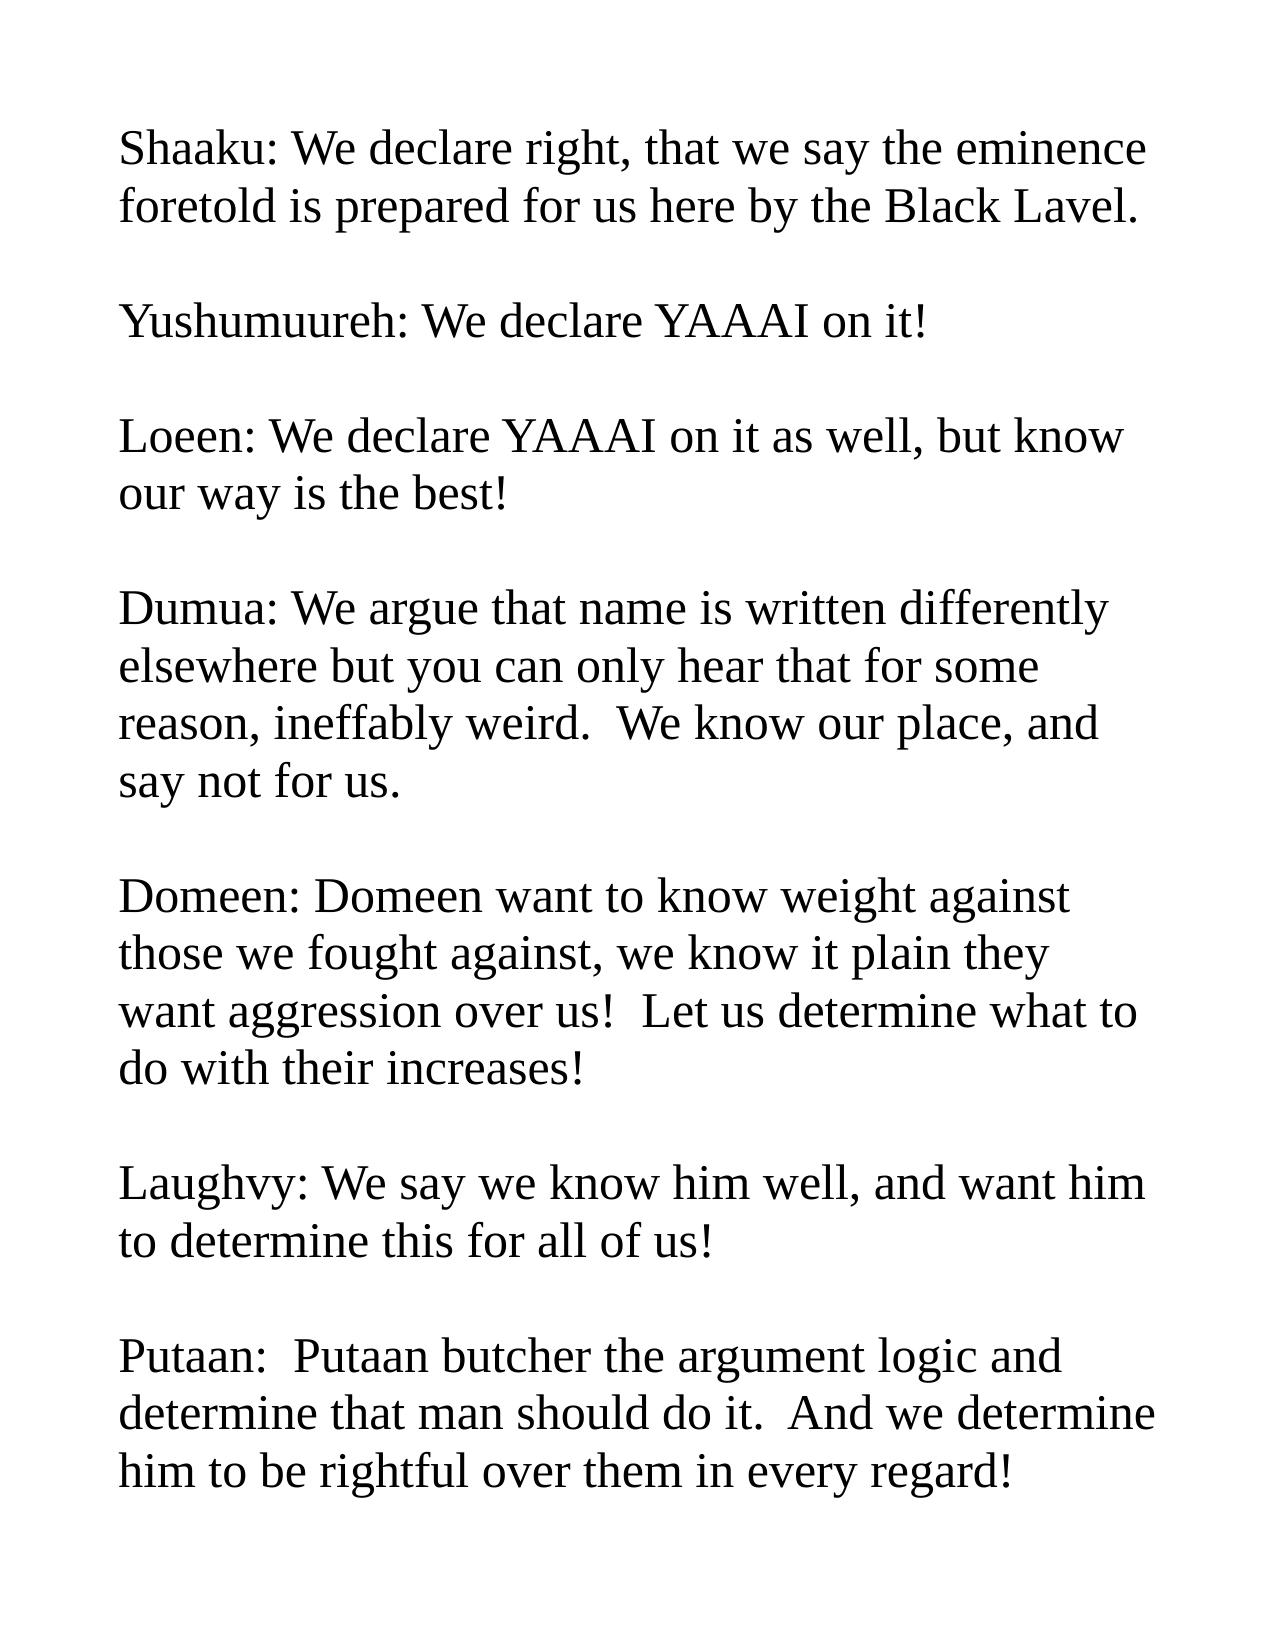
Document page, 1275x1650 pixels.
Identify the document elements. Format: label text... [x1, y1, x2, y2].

text Shaaku: We declare right, that we say the eminence foretold is prepared for us here by the Black Lavel. [118, 118, 1157, 233]
text Yushumuureh: We declare YAAAI on it! [118, 291, 1157, 348]
text Dumua: We argue that name is written differently elsewhere but you can only hear that for some reason, ineffably weird. We know our place, and say not for us. [118, 578, 1157, 808]
text Putaan: Putaan butcher the argument logic and determine that man should do it. And we determine him to be rightful over them in every regard! [118, 1326, 1157, 1498]
text Domeen: Domeen want to know weight against those we fought against, we know it plain they want aggression over us! Let us determine what to do with their increases! [118, 866, 1157, 1096]
text Loeen: We declare YAAAI on it as well, but know our way is the best! [118, 406, 1157, 521]
text Laughvy: We say we know him well, and want him to determine this for all of us! [118, 1153, 1157, 1268]
